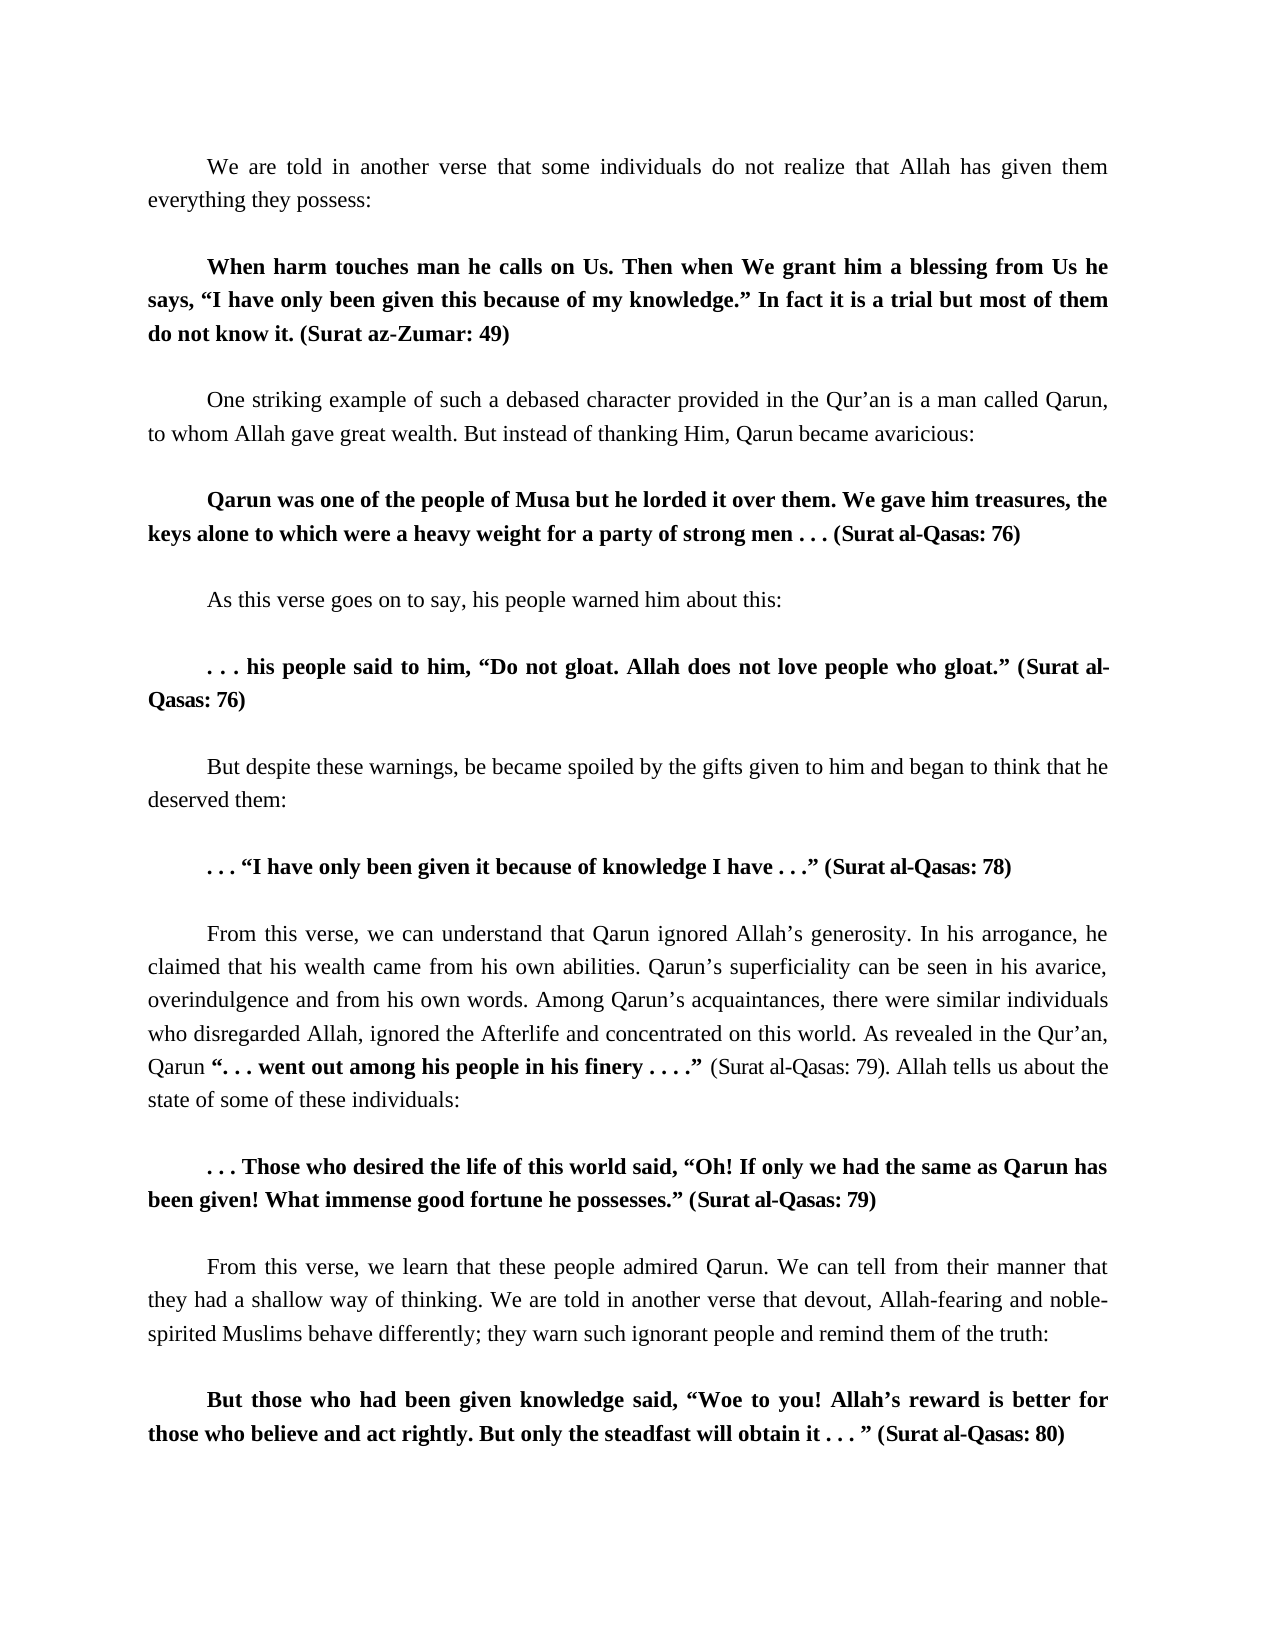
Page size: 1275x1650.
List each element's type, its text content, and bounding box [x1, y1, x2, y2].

text One striking example of such a debased character provided in the Qur’an is a man called Qarun, to whom Allah gave great wealth. But instead of thanking Him, Qarun became avaricious: [148, 381, 1110, 448]
text From this verse, we learn that these people admired Qarun. We can tell from their manner that they had a shallow way of thinking. We are told in another verse that devout, Allah-fearing and noble-spirited Muslims behave differently; they warn such ignorant people and remind them of the truth: [148, 1248, 1110, 1348]
text From this verse, we can understand that Qarun ignored Allah’s generosity. In his arrogance, he claimed that his wealth came from his own abilities. Qarun’s superficiality can be seen in his avarice, overindulgence and from his own words. Among Qarun’s acquaintances, there were similar individuals who disregarded Allah, ignored the Afterlife and concentrated on this world. As revealed in the Qur’an, Qarun “. . . went out among his people in his finery . . . .” (Surat al-Qasas: 79). Allah tells us about the state of some of these individuals: [148, 914, 1110, 1114]
text As this verse goes on to say, his people warned him about this: [148, 581, 1110, 614]
text When harm touches man he calls on Us. Then when We grant him a blessing from Us he says, “I have only been given this because of my knowledge.” In fact it is a trial but most of them do not know it. (Surat az-Zumar: 49) [148, 248, 1110, 348]
text But those who had been given knowledge said, “Woe to you! Allah’s reward is better for those who believe and act rightly. But only the steadfast will obtain it . . . ” (Surat al-Qasas: 80) [148, 1381, 1110, 1448]
text . . . Those who desired the life of this world said, “Oh! If only we had the same as Qarun has been given! What immense good fortune he possesses.” (Surat al-Qasas: 79) [148, 1148, 1110, 1214]
text . . . “I have only been given it because of knowledge I have . . .” (Surat al-Qasas: 78) [148, 848, 1110, 881]
text We are told in another verse that some individuals do not realize that Allah has given them everything they possess: [148, 148, 1110, 214]
text Qarun was one of the people of Musa but he lorded it over them. We gave him treasures, the keys alone to which were a heavy weight for a party of strong men . . . (Surat al-Qasas: 76) [148, 481, 1110, 548]
text But despite these warnings, be became spoiled by the gifts given to him and began to think that he deserved them: [148, 748, 1110, 814]
text . . . his people said to him, “Do not gloat. Allah does not love people who gloat.” (Surat al-Qasas: 76) [148, 648, 1110, 714]
